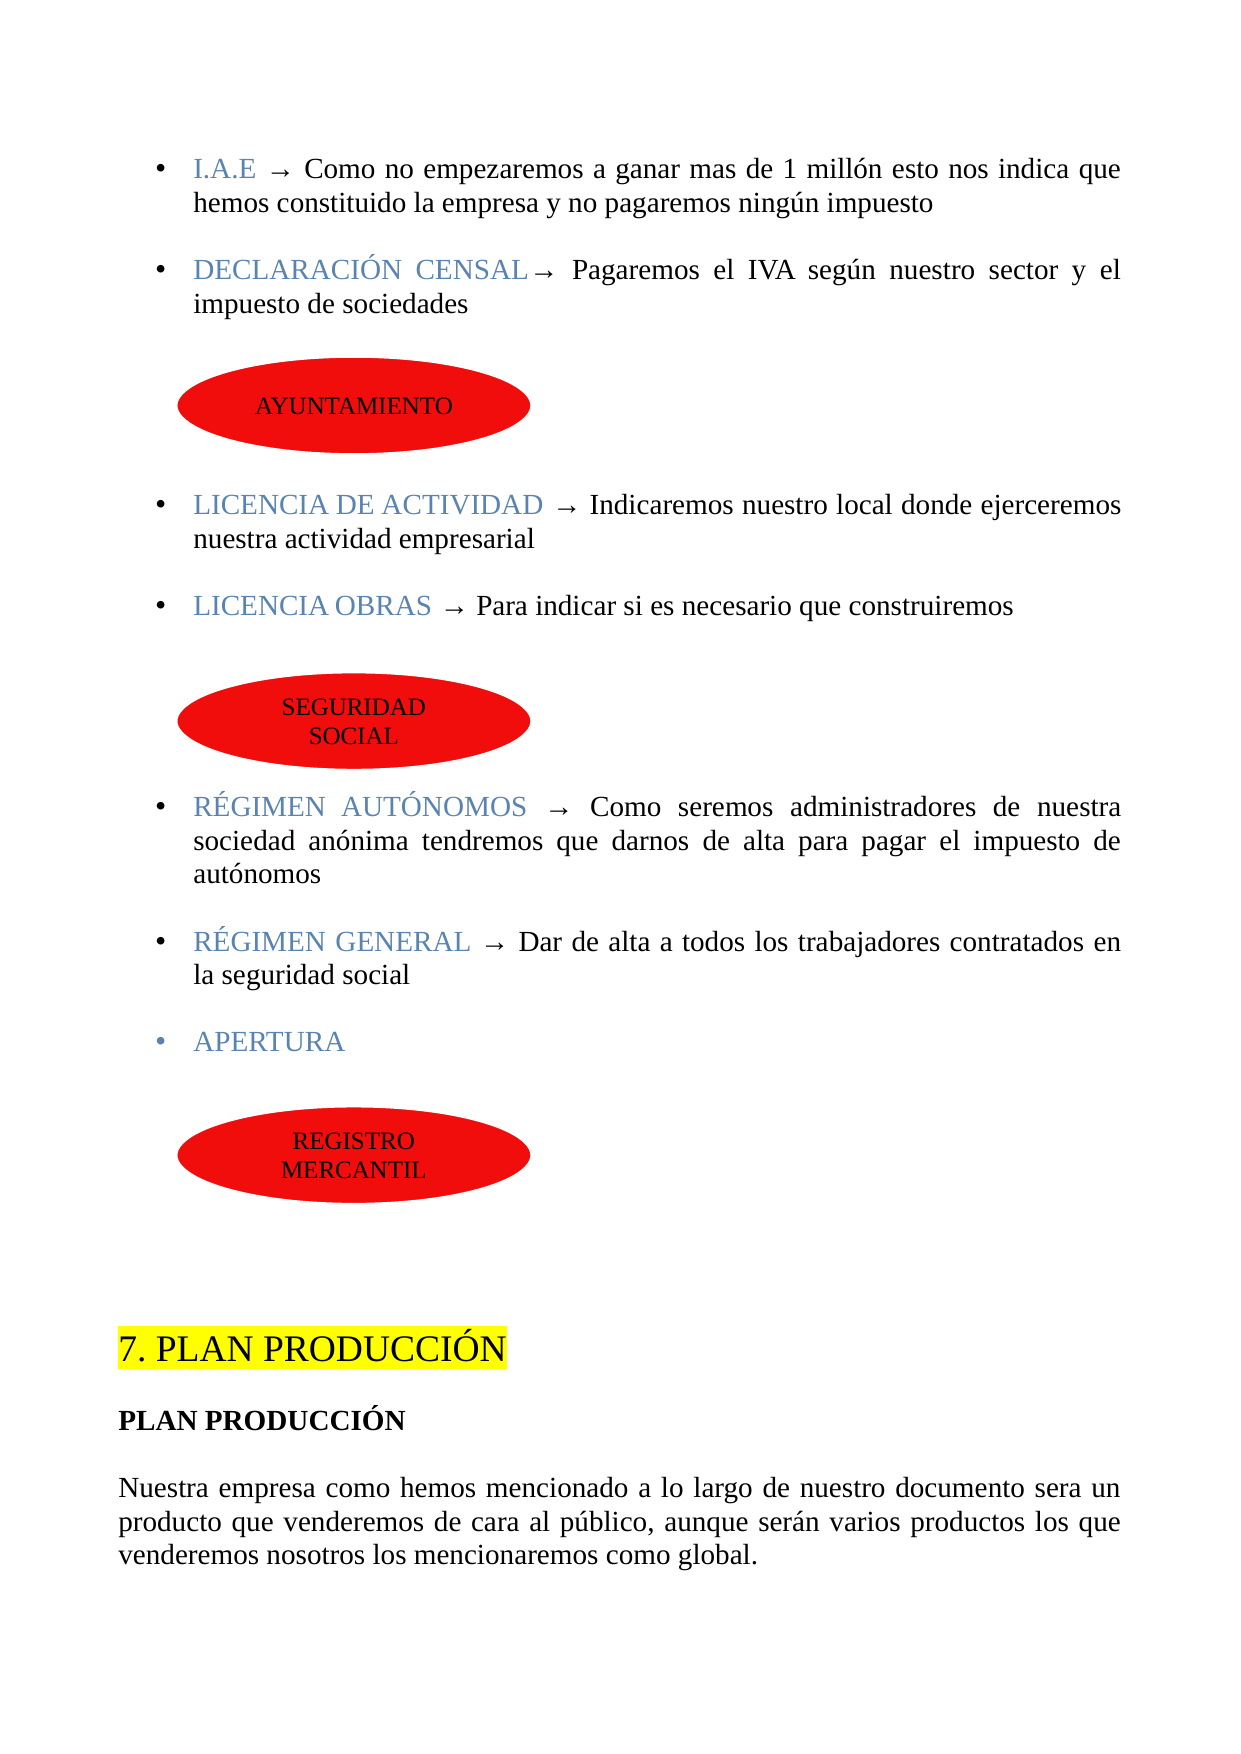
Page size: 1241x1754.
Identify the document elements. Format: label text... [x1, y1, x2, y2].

text PLAN PRODUCCIÓN [118, 1403, 1122, 1437]
list RÉGIMEN GENERAL → Dar de alta a todos los trabajadores contratados en la seguridad social [156, 924, 1122, 991]
list RÉGIMEN AUTÓNOMOS → Como seremos administradores de nuestra sociedad anónima tendremos que darnos de alta para pagar el impuesto de autónomos [156, 789, 1122, 890]
list I.A.E → Como no empezaremos a ganar mas de 1 millón esto nos indica que hemos constituido la empresa y no pagaremos ningún impuesto [156, 152, 1122, 219]
list APERTURA [156, 1024, 1122, 1058]
text 7. PLAN PRODUCCIÓN [118, 1326, 1122, 1369]
list LICENCIA DE ACTIVIDAD → Indicaremos nuestro local donde ejerceremos nuestra actividad empresarial [156, 487, 1122, 554]
list DECLARACIÓN CENSAL→ Pagaremos el IVA según nuestro sector y el impuesto de sociedades [156, 252, 1122, 319]
list LICENCIA OBRAS → Para indicar si es necesario que construiremos [156, 588, 1122, 622]
text Nuestra empresa como hemos mencionado a lo largo de nuestro documento sera un producto que venderemos de cara al público, aunque serán varios productos los que venderemos nosotros los mencionaremos como global. [118, 1470, 1122, 1571]
